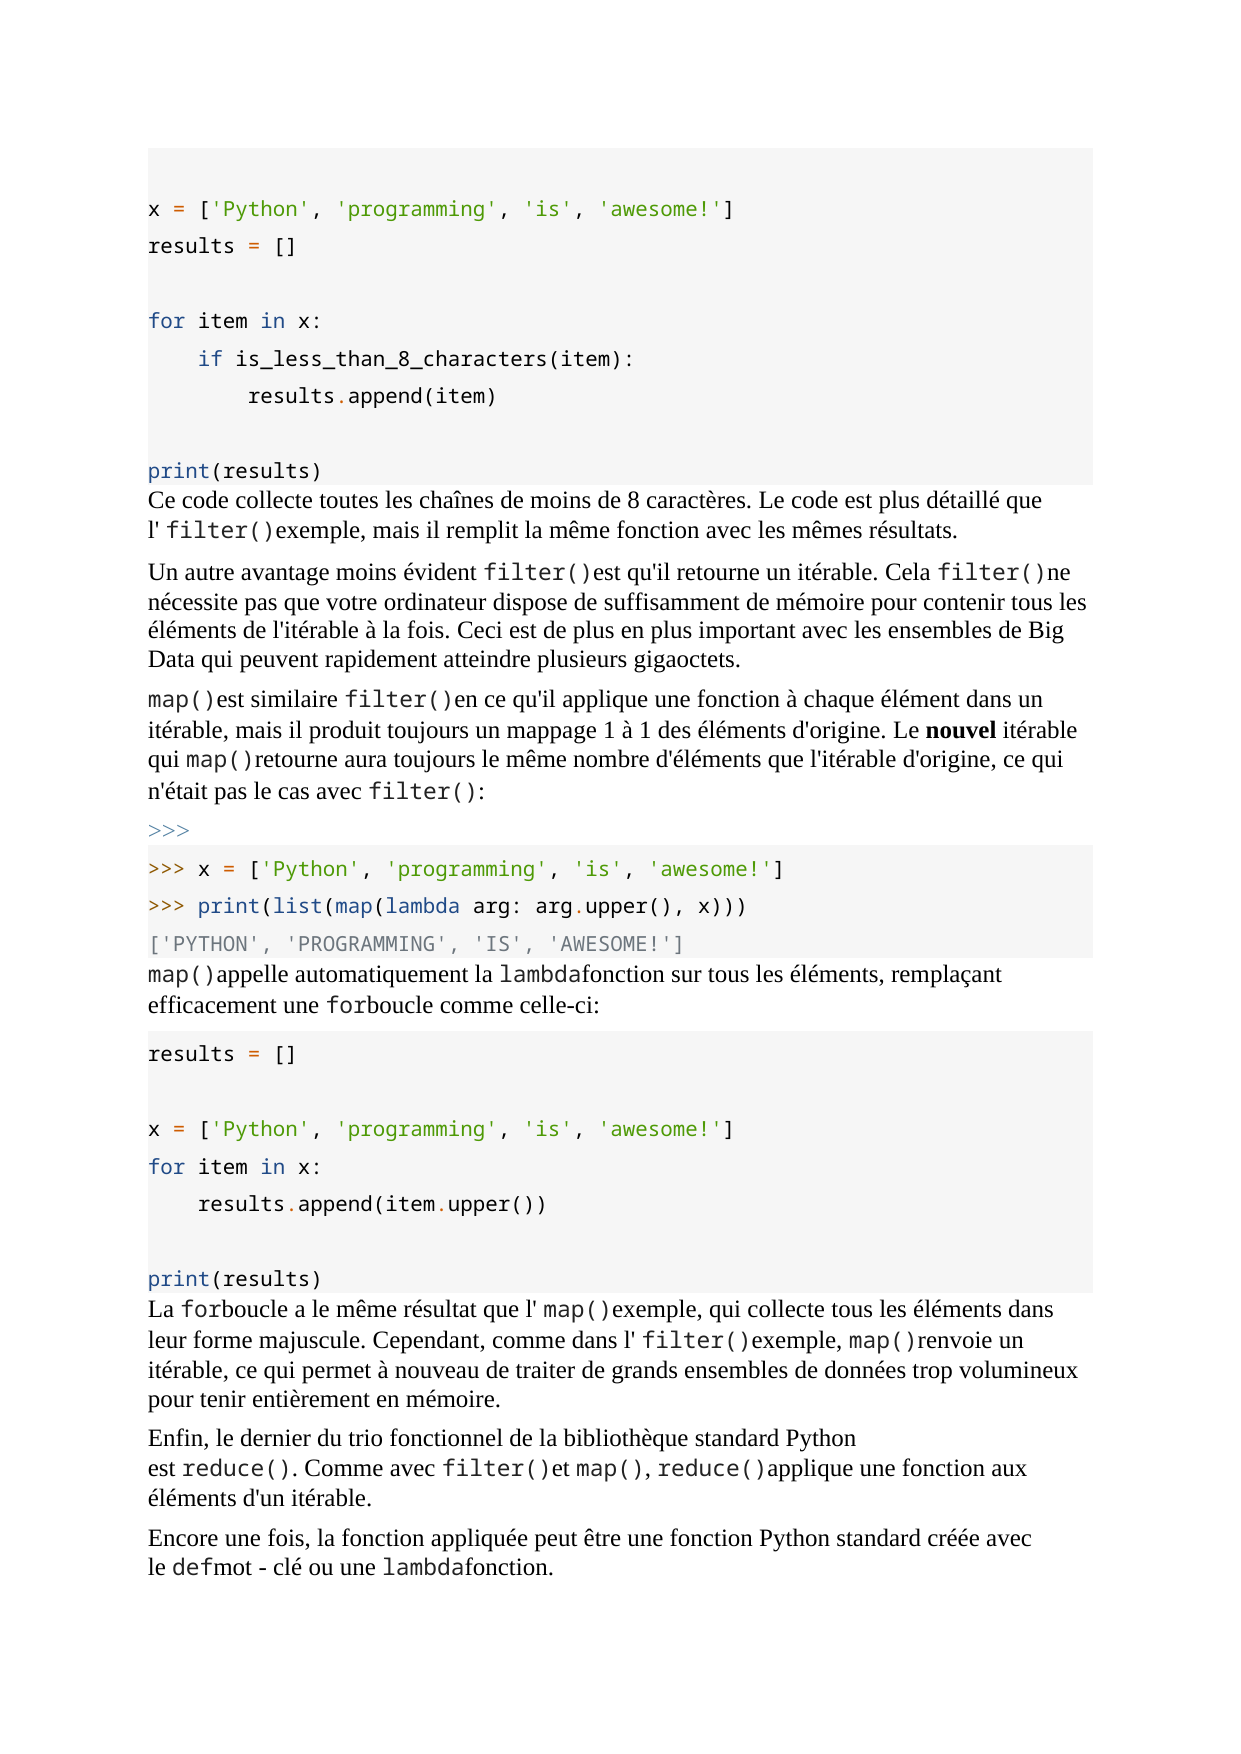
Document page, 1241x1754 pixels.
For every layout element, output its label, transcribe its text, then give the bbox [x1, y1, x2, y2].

text Un autre avantage moins évident filter()est qu'il retourne un itérable. Cela filter()ne nécessite pas que votre ordinateur dispose de suffisamment de mémoire pour contenir tous les éléments de l'itérable à la fois. Ceci est de plus en plus important avec les ensembles de Big Data qui peuvent rapidement atteindre plusieurs gigaoctets. [148, 556, 1093, 673]
text print(results) [148, 1256, 1093, 1293]
text results = [] [148, 1031, 1093, 1068]
text x = ['Python', 'programming', 'is', 'awesome!'] [148, 185, 1093, 223]
text x = ['Python', 'programming', 'is', 'awesome!'] [148, 1106, 1093, 1143]
text Ce code collecte toutes les chaînes de moins de 8 caractères. Le code est plus détaillé que l' filter()exemple, mais il remplit la même fonction avec les mêmes résultats. [148, 485, 1093, 545]
text for item in x: [148, 298, 1093, 335]
text Encore une fois, la fonction appliquée peut être une fonction Python standard créée avec le defmot - clé ou une lambdafonction. [148, 1523, 1093, 1583]
text results.append(item) [148, 373, 1093, 410]
text results.append(item.upper()) [148, 1181, 1093, 1218]
text print(results) [148, 448, 1093, 485]
text for item in x: [148, 1143, 1093, 1181]
text ['PYTHON', 'PROGRAMMING', 'IS', 'AWESOME!'] [148, 920, 1093, 958]
text >>> [148, 816, 1093, 845]
text >>> print(list(map(lambda arg: arg.upper(), x))) [148, 883, 1093, 920]
text map()est similaire filter()en ce qu'il applique une fonction à chaque élément dans un itérable, mais il produit toujours un mappage 1 à 1 des éléments d'origine. Le nouvel itérable qui map()retourne aura toujours le même nombre d'éléments que l'itérable d'origine, ce qui n'était pas le cas avec filter(): [148, 683, 1093, 806]
text >>> x = ['Python', 'programming', 'is', 'awesome!'] [148, 845, 1093, 883]
text Enfin, le dernier du trio fonctionnel de la bibliothèque standard Python est reduce(). Comme avec filter()et map(), reduce()applique une fonction aux éléments d'un itérable. [148, 1423, 1093, 1512]
text if is_less_than_8_characters(item): [148, 335, 1093, 373]
text results = [] [148, 223, 1093, 260]
text map()appelle automatiquement la lambdafonction sur tous les éléments, remplaçant efficacement une forboucle comme celle-ci: [148, 958, 1093, 1020]
text La forboucle a le même résultat que l' map()exemple, qui collecte tous les éléments dans leur forme majuscule. Cependant, comme dans l' filter()exemple, map()renvoie un itérable, ce qui permet à nouveau de traiter de grands ensembles de données trop volumineux pour tenir entièrement en mémoire. [148, 1293, 1093, 1413]
